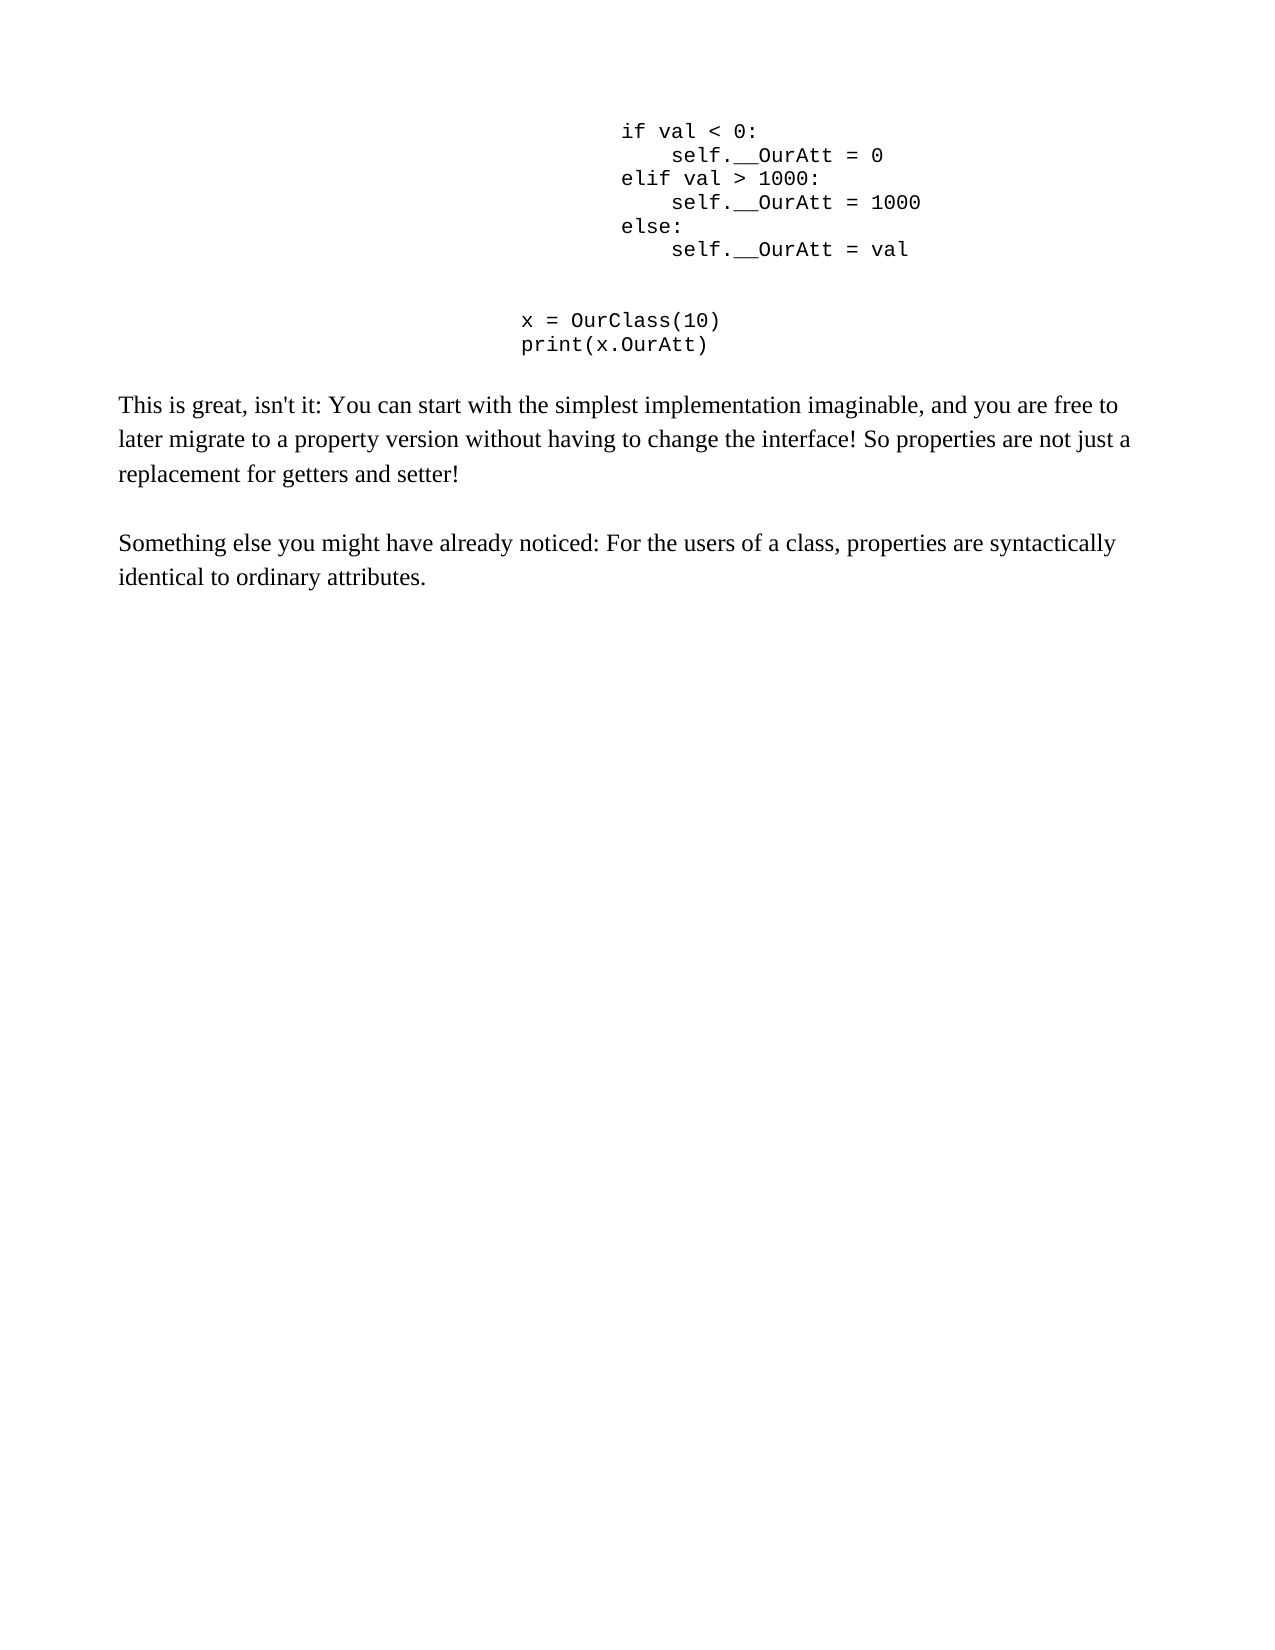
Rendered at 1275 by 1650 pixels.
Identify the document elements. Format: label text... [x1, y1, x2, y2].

table_header [118, 118, 456, 390]
text This is great, isn't it: You can start with the simplest implementation imaginable, and you are free to later migrate to a property version without having to change the interface! So properties are not just a replacement for getters and setter! Something else you might have already noticed: For the users of a class, properties are syntactically identical to ordinary attributes. [118, 390, 1157, 591]
table_header [456, 118, 518, 390]
table_header if val < 0: self.__OurAtt = 0 elif val > 1000: self.__OurAtt = 1000 else: self.__OurAtt = val x = OurClass(10) print(x.OurAtt) [518, 118, 933, 390]
